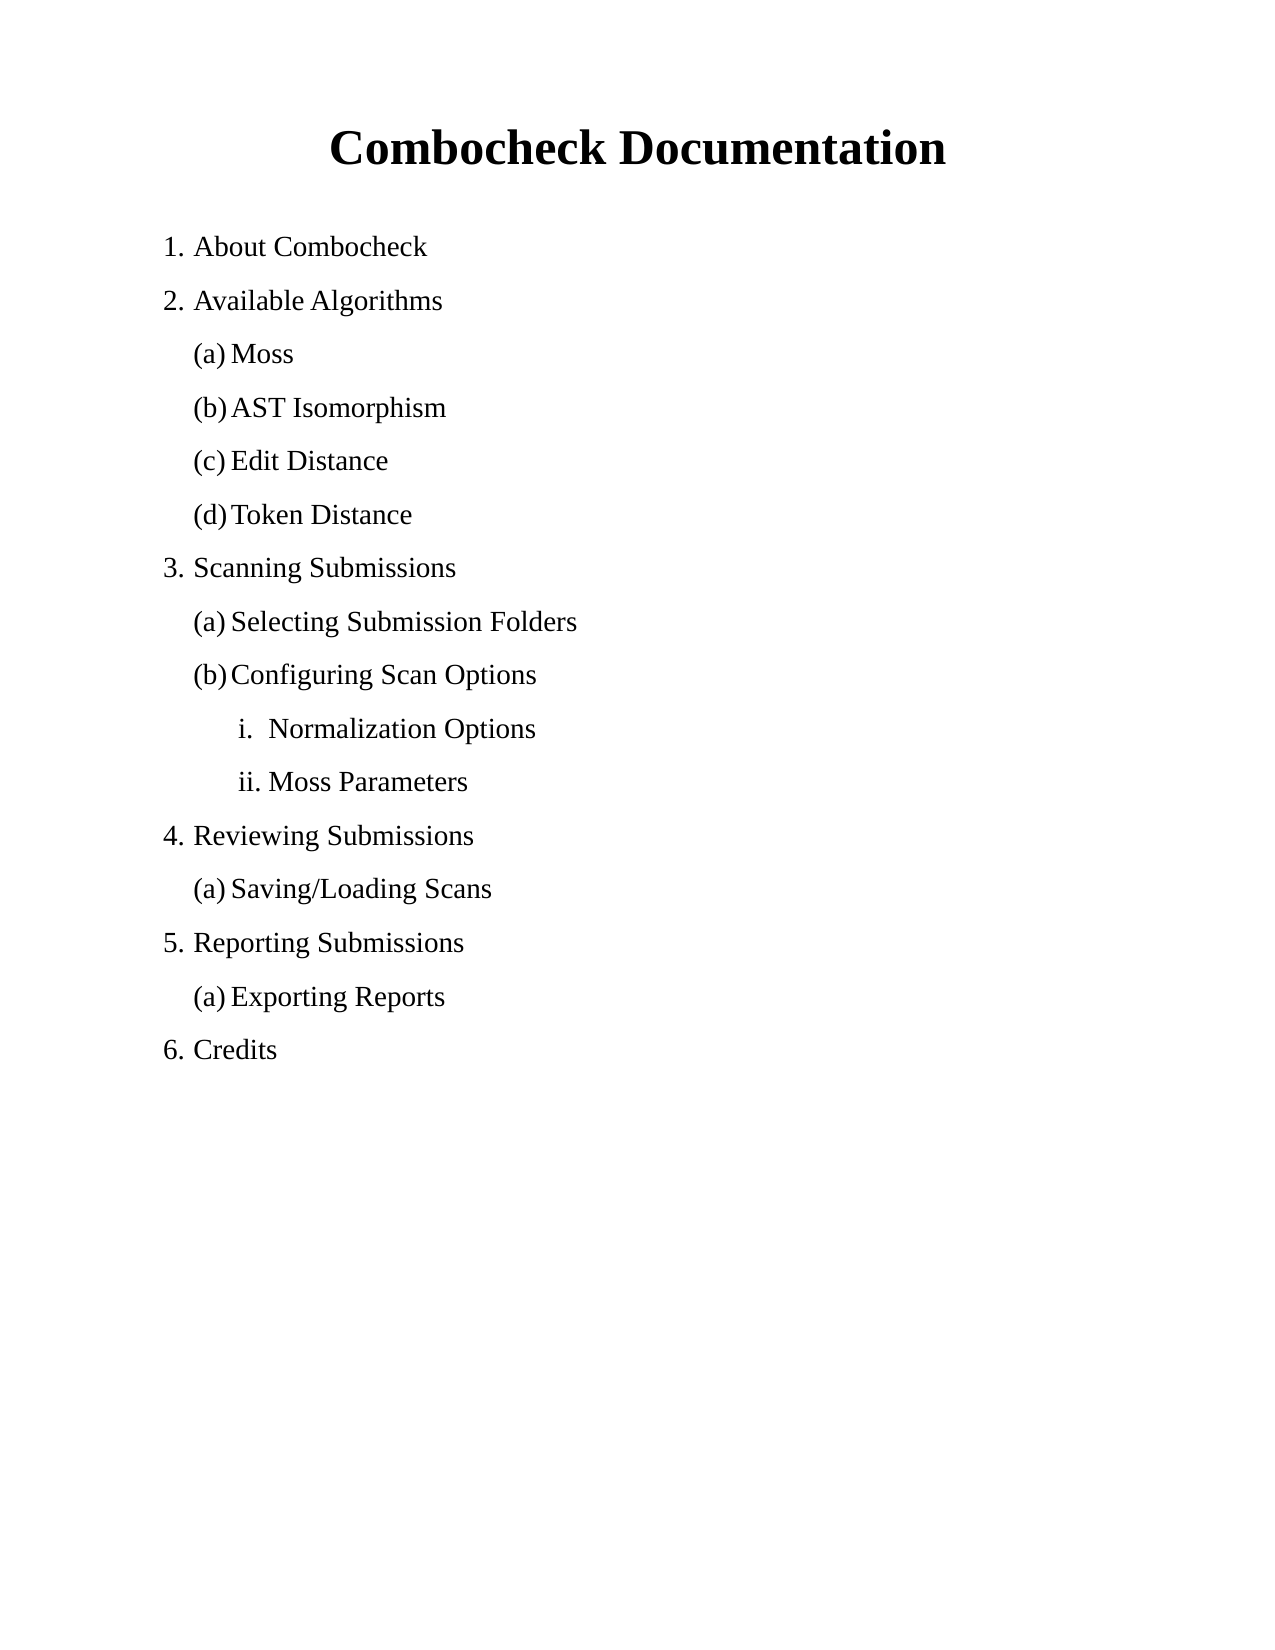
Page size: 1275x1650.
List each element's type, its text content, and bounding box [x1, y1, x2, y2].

list Reporting Submissions [156, 925, 1157, 959]
list Edit Distance [193, 443, 1157, 477]
list Moss [193, 336, 1157, 370]
list Saving/Loading Scans [193, 872, 1157, 905]
list AST Isomorphism [193, 390, 1157, 423]
list Selecting Submission Folders [193, 604, 1157, 637]
list Configuring Scan Options [193, 657, 1157, 691]
list Token Distance [193, 497, 1157, 530]
list Exporting Reports [193, 979, 1157, 1012]
list Moss Parameters [231, 764, 1157, 798]
text Combocheck Documentation [118, 118, 1157, 176]
list Normalization Options [231, 711, 1157, 744]
list Scanning Submissions [156, 550, 1157, 584]
list Reviewing Submissions [156, 818, 1157, 852]
list Credits [156, 1032, 1157, 1066]
list Available Algorithms [156, 283, 1157, 316]
list About Combocheck [156, 229, 1157, 263]
